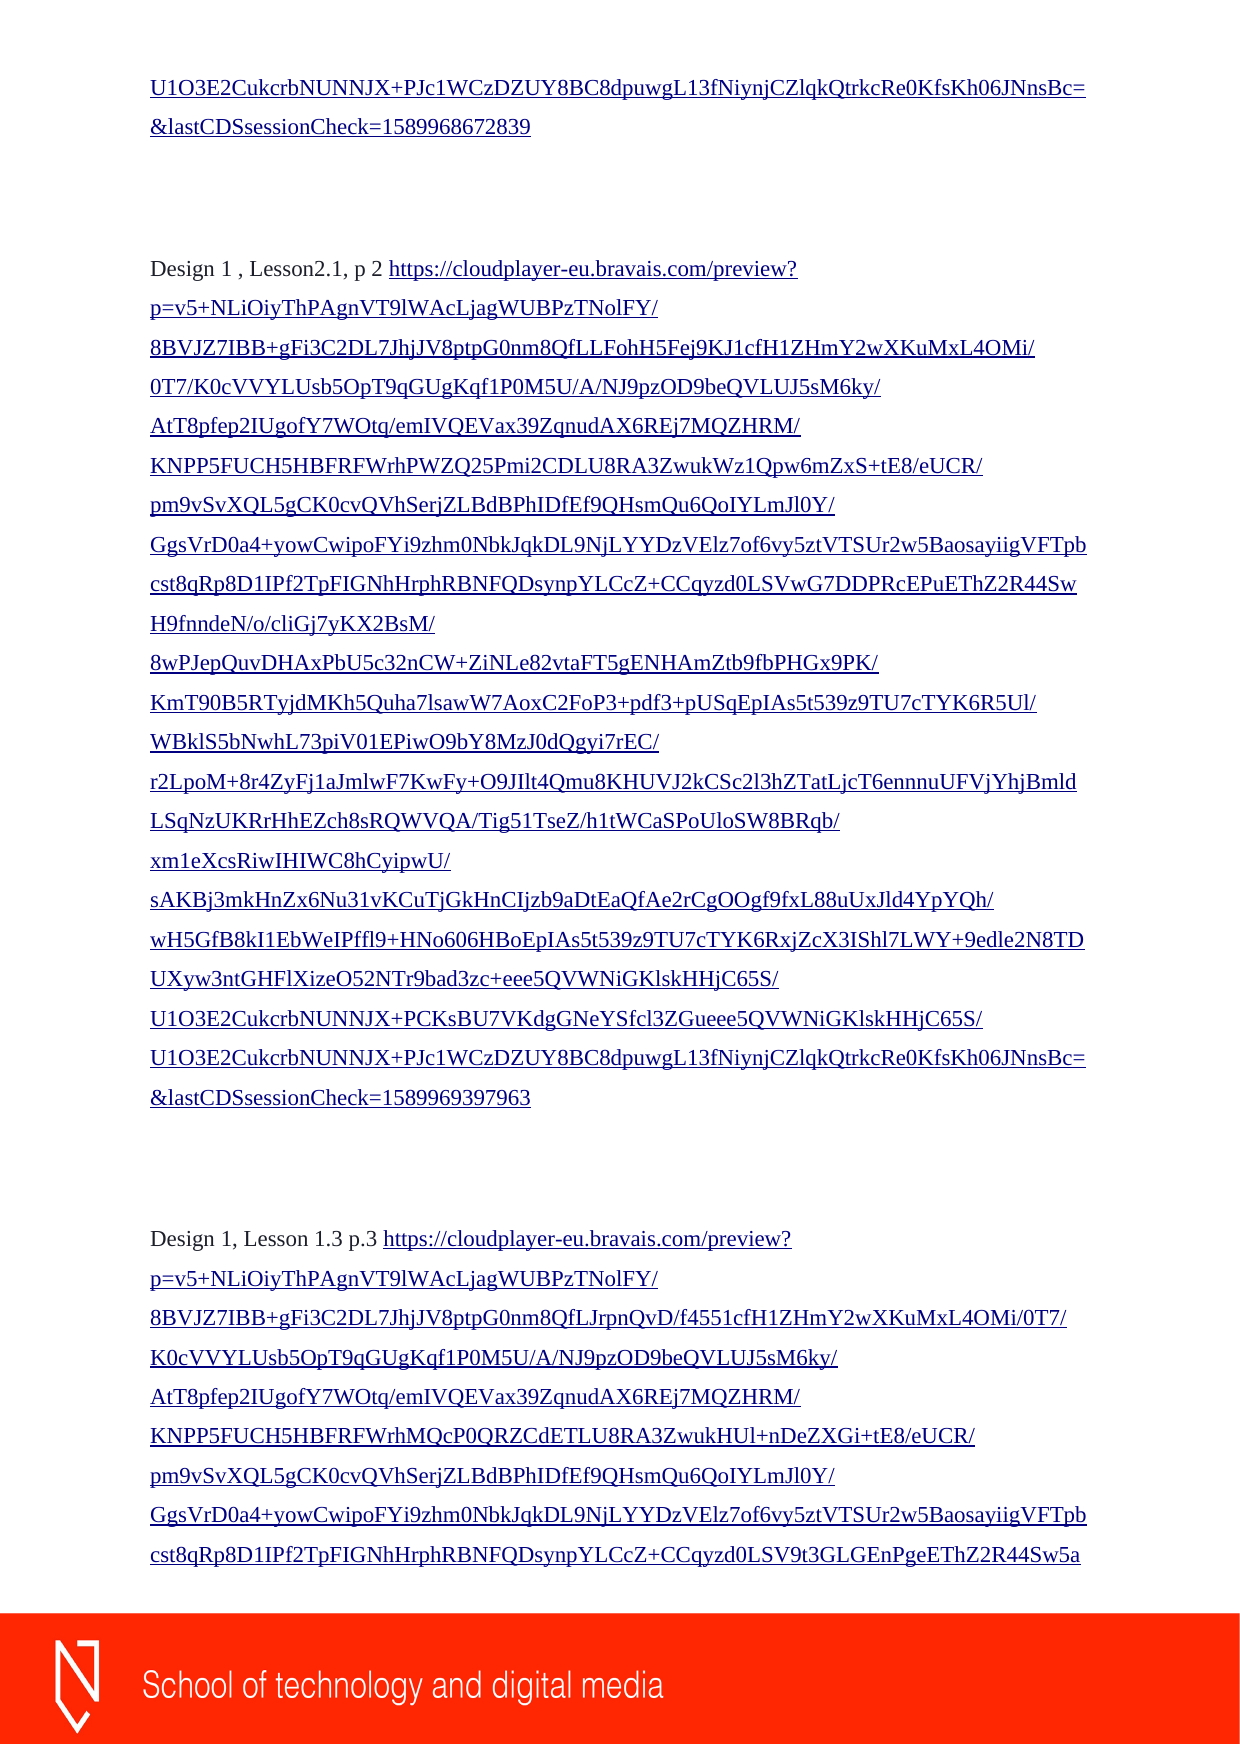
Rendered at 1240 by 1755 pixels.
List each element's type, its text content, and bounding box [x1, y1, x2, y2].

text U1O3E2CukcrbNUNNJX+PJc1WCzDZUY8BC8dpuwgL13fNiynjCZlqkQtrkcRe0KfsKh06JNnsBc=&lastCDSsessionCheck=1589968672839 [150, 74, 1089, 139]
text Design 1, Lesson 1.3 p.3 https://cloudplayer-eu.bravais.com/preview?p=v5+NLiOiyThPAgnVT9lWAcLjagWUBPzTNolFY/8BVJZ7IBB+gFi3C2DL7JhjJV8ptpG0nm8QfLJrpnQvD/f4551cfH1ZHmY2wXKuMxL4OMi/0T7/K0cVVYLUsb5OpT9qGUgKqf1P0M5U/A/NJ9pzOD9beQVLUJ5sM6ky/AtT8pfep2IUgofY7WOtq/emIVQEVax39ZqnudAX6REj7MQZHRM/KNPP5FUCH5HBFRFWrhMQcP0QRZCdETLU8RA3ZwukHUl+nDeZXGi+tE8/eUCR/pm9vSvXQL5gCK0cvQVhSerjZLBdBPhIDfEf9QHsmQu6QoIYLmJl0Y/GgsVrD0a4+yowCwipoFYi9zhm0NbkJqkDL9NjLYYDzVElz7of6vy5ztVTSUr2w5BaosayiigVFTpbcst8qRp8D1IPf2TpFIGNhHrphRBNFQDsynpYLCcZ+CCqyzd0LSV9t3GLGEnPgeEThZ2R44Sw5a [150, 1225, 1089, 1567]
text Design 1 , Lesson2.1, p 2 https://cloudplayer-eu.bravais.com/preview?p=v5+NLiOiyThPAgnVT9lWAcLjagWUBPzTNolFY/8BVJZ7IBB+gFi3C2DL7JhjJV8ptpG0nm8QfLLFohH5Fej9KJ1cfH1ZHmY2wXKuMxL4OMi/0T7/K0cVVYLUsb5OpT9qGUgKqf1P0M5U/A/NJ9pzOD9beQVLUJ5sM6ky/AtT8pfep2IUgofY7WOtq/emIVQEVax39ZqnudAX6REj7MQZHRM/KNPP5FUCH5HBFRFWrhPWZQ25Pmi2CDLU8RA3ZwukWz1Qpw6mZxS+tE8/eUCR/pm9vSvXQL5gCK0cvQVhSerjZLBdBPhIDfEf9QHsmQu6QoIYLmJl0Y/GgsVrD0a4+yowCwipoFYi9zhm0NbkJqkDL9NjLYYDzVElz7of6vy5ztVTSUr2w5BaosayiigVFTpbcst8qRp8D1IPf2TpFIGNhHrphRBNFQDsynpYLCcZ+CCqyzd0LSVwG7DDPRcEPuEThZ2R44SwH9fnndeN/o/cliGj7yKX2BsM/8wPJepQuvDHAxPbU5c32nCW+ZiNLe82vtaFT5gENHAmZtb9fbPHGx9PK/KmT90B5RTyjdMKh5Quha7lsawW7AoxC2FoP3+pdf3+pUSqEpIAs5t539z9TU7cTYK6R5Ul/WBklS5bNwhL73piV01EPiwO9bY8MzJ0dQgyi7rEC/r2LpoM+8r4ZyFj1aJmlwF7KwFy+O9JIlt4Qmu8KHUVJ2kCSc2l3hZTatLjcT6ennnuUFVjYhjBmldLSqNzUKRrHhEZch8sRQWVQA/Tig51TseZ/h1tWCaSPoUloSW8BRqb/xm1eXcsRiwIHIWC8hCyipwU/sAKBj3mkHnZx6Nu31vKCuTjGkHnCIjzb9aDtEaQfAe2rCgOOgf9fxL88uUxJld4YpYQh/wH5GfB8kI1EbWeIPffl9+HNo606HBoEpIAs5t539z9TU7cTYK6RxjZcX3IShl7LWY+9edle2N8TDUXyw3ntGHFlXizeO52NTr9bad3zc+eee5QVWNiGKlskHHjC65S/U1O3E2CukcrbNUNNJX+PCKsBU7VKdgGNeYSfcl3ZGueee5QVWNiGKlskHHjC65S/U1O3E2CukcrbNUNNJX+PJc1WCzDZUY8BC8dpuwgL13fNiynjCZlqkQtrkcRe0KfsKh06JNnsBc=&lastCDSsessionCheck=1589969397963 [150, 255, 1089, 1110]
